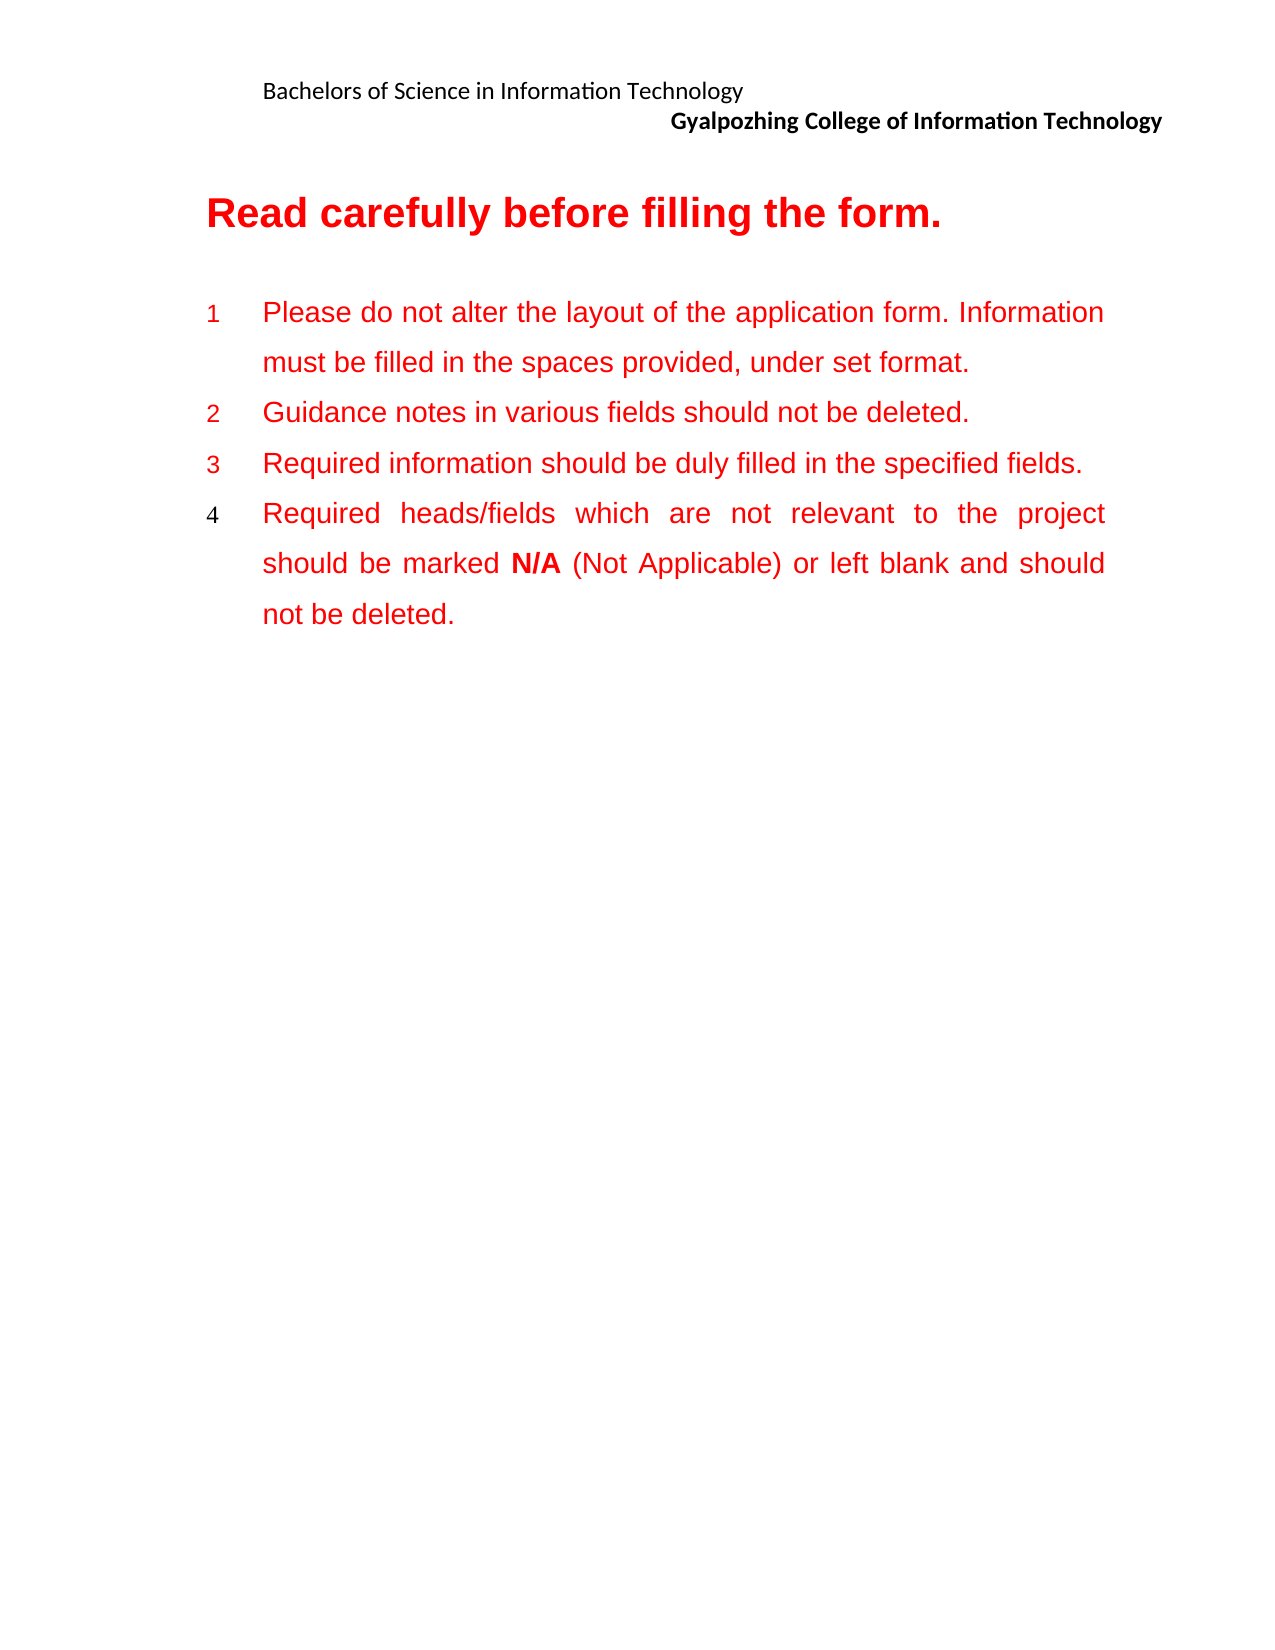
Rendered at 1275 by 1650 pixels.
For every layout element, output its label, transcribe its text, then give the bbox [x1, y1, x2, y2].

list Guidance notes in various fields should not be deleted. [206, 396, 1106, 429]
text Read carefully before filling the form. [206, 188, 1106, 236]
list Please do not alter the layout of the application form. Information must be filled in the spaces provided, under set format. [206, 295, 1106, 379]
list Required heads/fields which are not relevant to the project should be marked N/A (Not Applicable) or left blank and should not be deleted. [206, 496, 1106, 630]
list Required information should be duly filled in the specified fields. [206, 446, 1106, 479]
